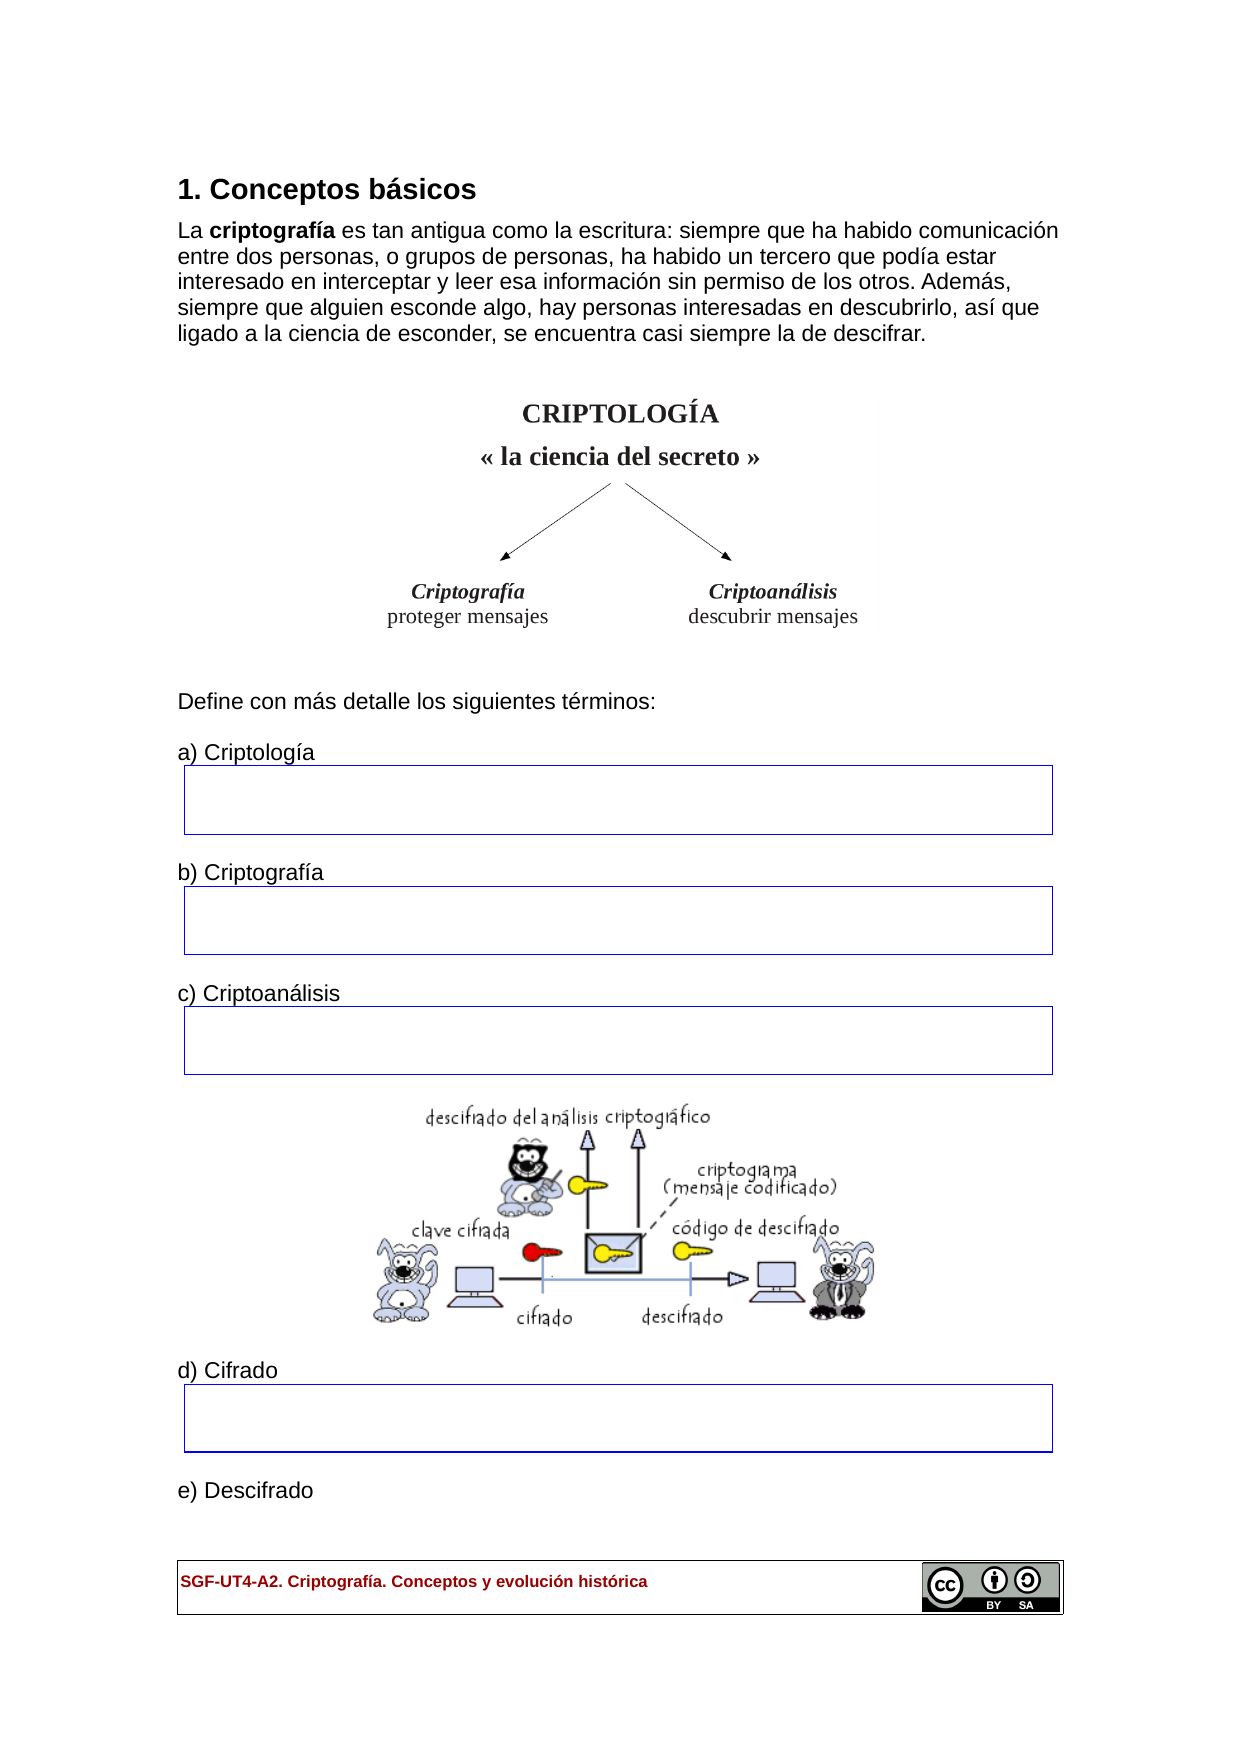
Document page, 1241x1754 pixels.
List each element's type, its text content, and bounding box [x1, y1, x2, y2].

picture [361, 397, 879, 633]
subtitle 1. Conceptos básicos [177, 173, 1063, 205]
text Define con más detalle los siguientes términos: [177, 688, 1063, 714]
table_header [185, 1007, 1052, 1074]
text La criptografía es tan antigua como la escritura: siempre que ha habido comunicación entre dos personas, o grupos de personas, ha habido un tercero que podía estar interesado en interceptar y leer esa información sin permiso de los otros. Además, siempre que alguien esconde algo, hay personas interesadas en descubrirlo, así que ligado a la ciencia de esconder, se encuentra casi siempre la de descifrar. [177, 218, 1063, 346]
text e) Descifrado [177, 1478, 1063, 1504]
picture [352, 1100, 888, 1333]
table_header [185, 766, 1052, 833]
text c) Criptoanálisis [177, 980, 1063, 1006]
text b) Criptografía [177, 860, 1063, 886]
table_header [185, 887, 1052, 954]
text d) Cifrado [177, 1358, 1063, 1383]
picture [922, 1562, 1060, 1612]
table_header [185, 1385, 1052, 1451]
text a) Criptología [177, 740, 1063, 765]
